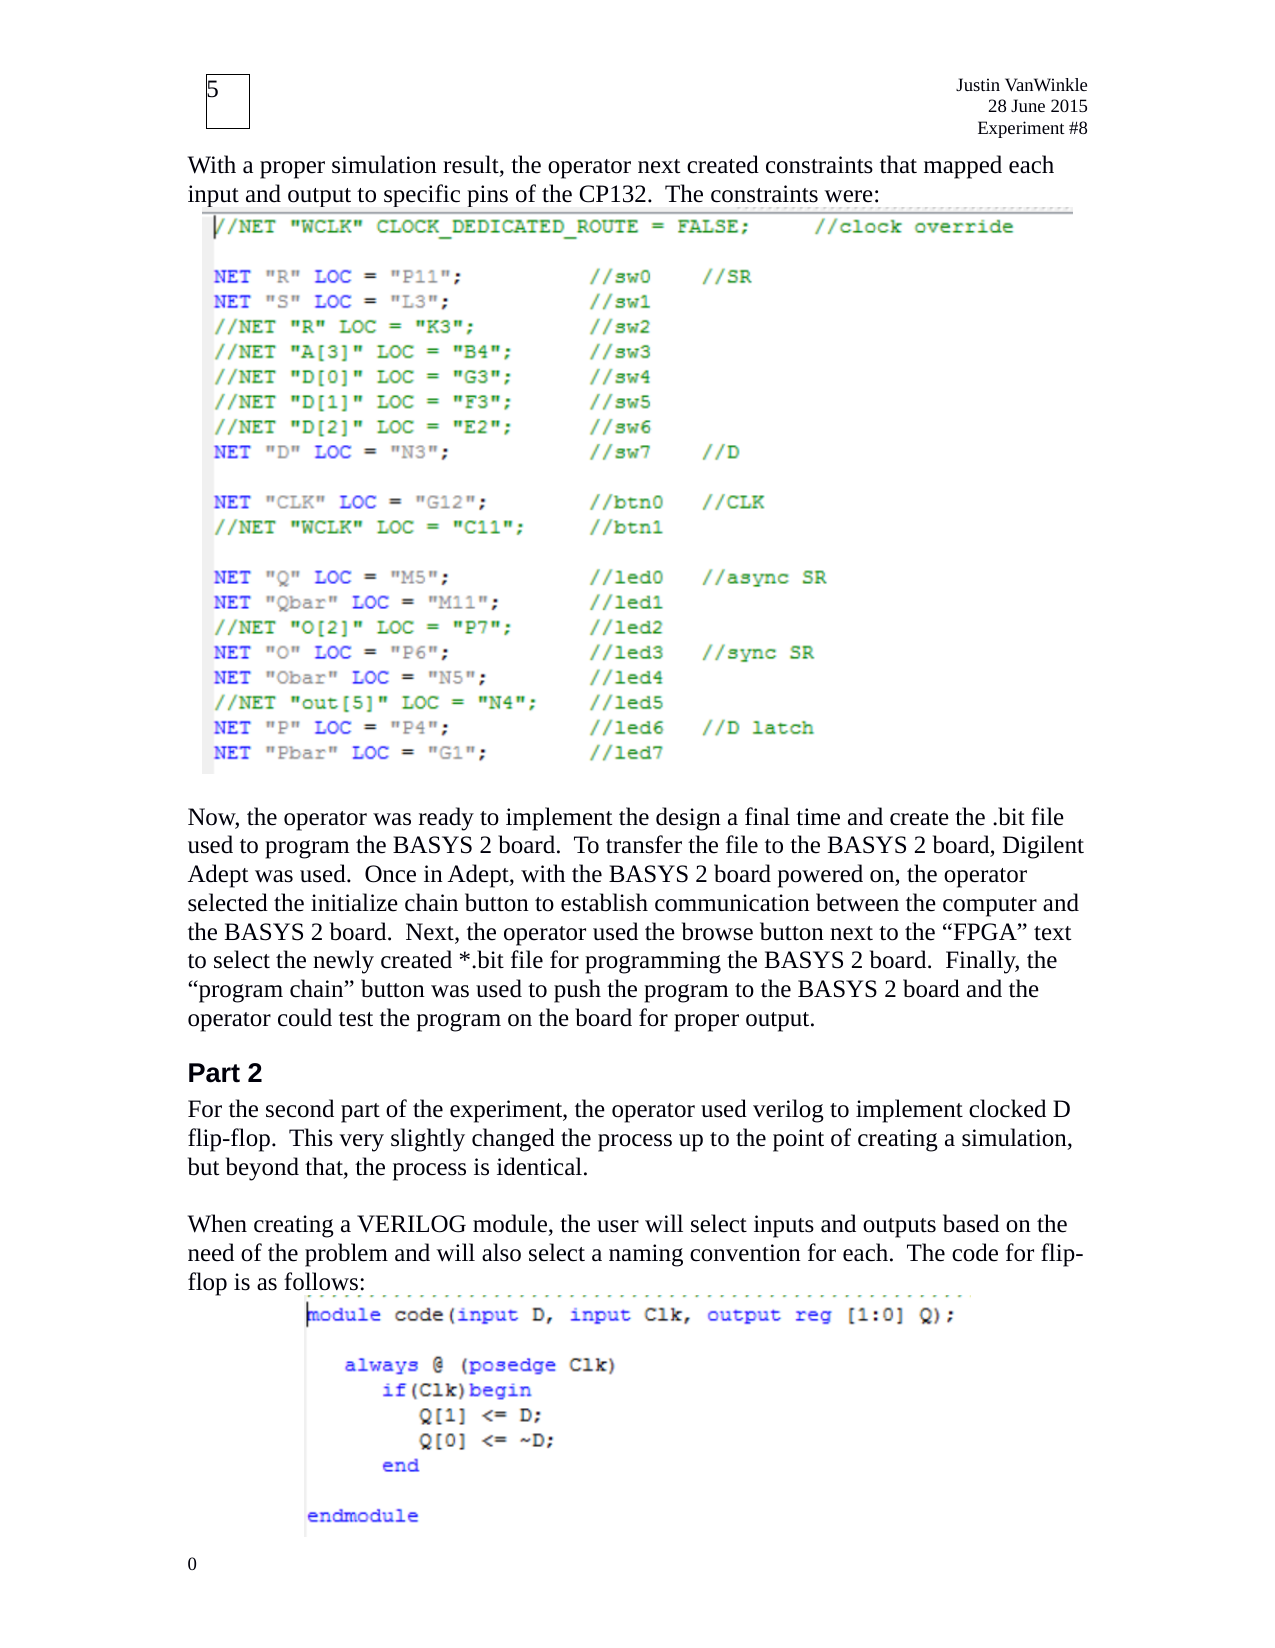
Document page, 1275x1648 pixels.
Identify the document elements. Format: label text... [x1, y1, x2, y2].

text Now, the operator was ready to implement the design a final time and create the .bit file used to program the BASYS 2 board. To transfer the file to the BASYS 2 board, Digilent Adept was used. Once in Adept, with the BASYS 2 board powered on, the operator selected the initialize chain button to establish communication between the computer and the BASYS 2 board. Next, the operator used the browse button next to the “FPGA” text to select the newly created *.bit file for programming the BASYS 2 board. Finally, the “program chain” button was used to push the program to the BASYS 2 board and the operator could test the program on the board for proper output. [187, 802, 1088, 1032]
picture [304, 1295, 971, 1537]
text For the second part of the experiment, the operator used verilog to implement clocked D flip-flop. This very slightly changed the process up to the point of creating a simulation, but beyond that, the process is identical. [187, 1094, 1088, 1181]
text With a proper simulation result, the operator next created constraints that mapped each input and output to specific pins of the CP132. The constraints were: [187, 150, 1088, 207]
subtitle Part 2 [187, 1057, 1088, 1088]
text When creating a VERILOG module, the user will select inputs and outputs based on the need of the problem and will also select a naming convention for each. The code for flip-flop is as follows: [187, 1209, 1088, 1296]
picture [202, 207, 1073, 774]
